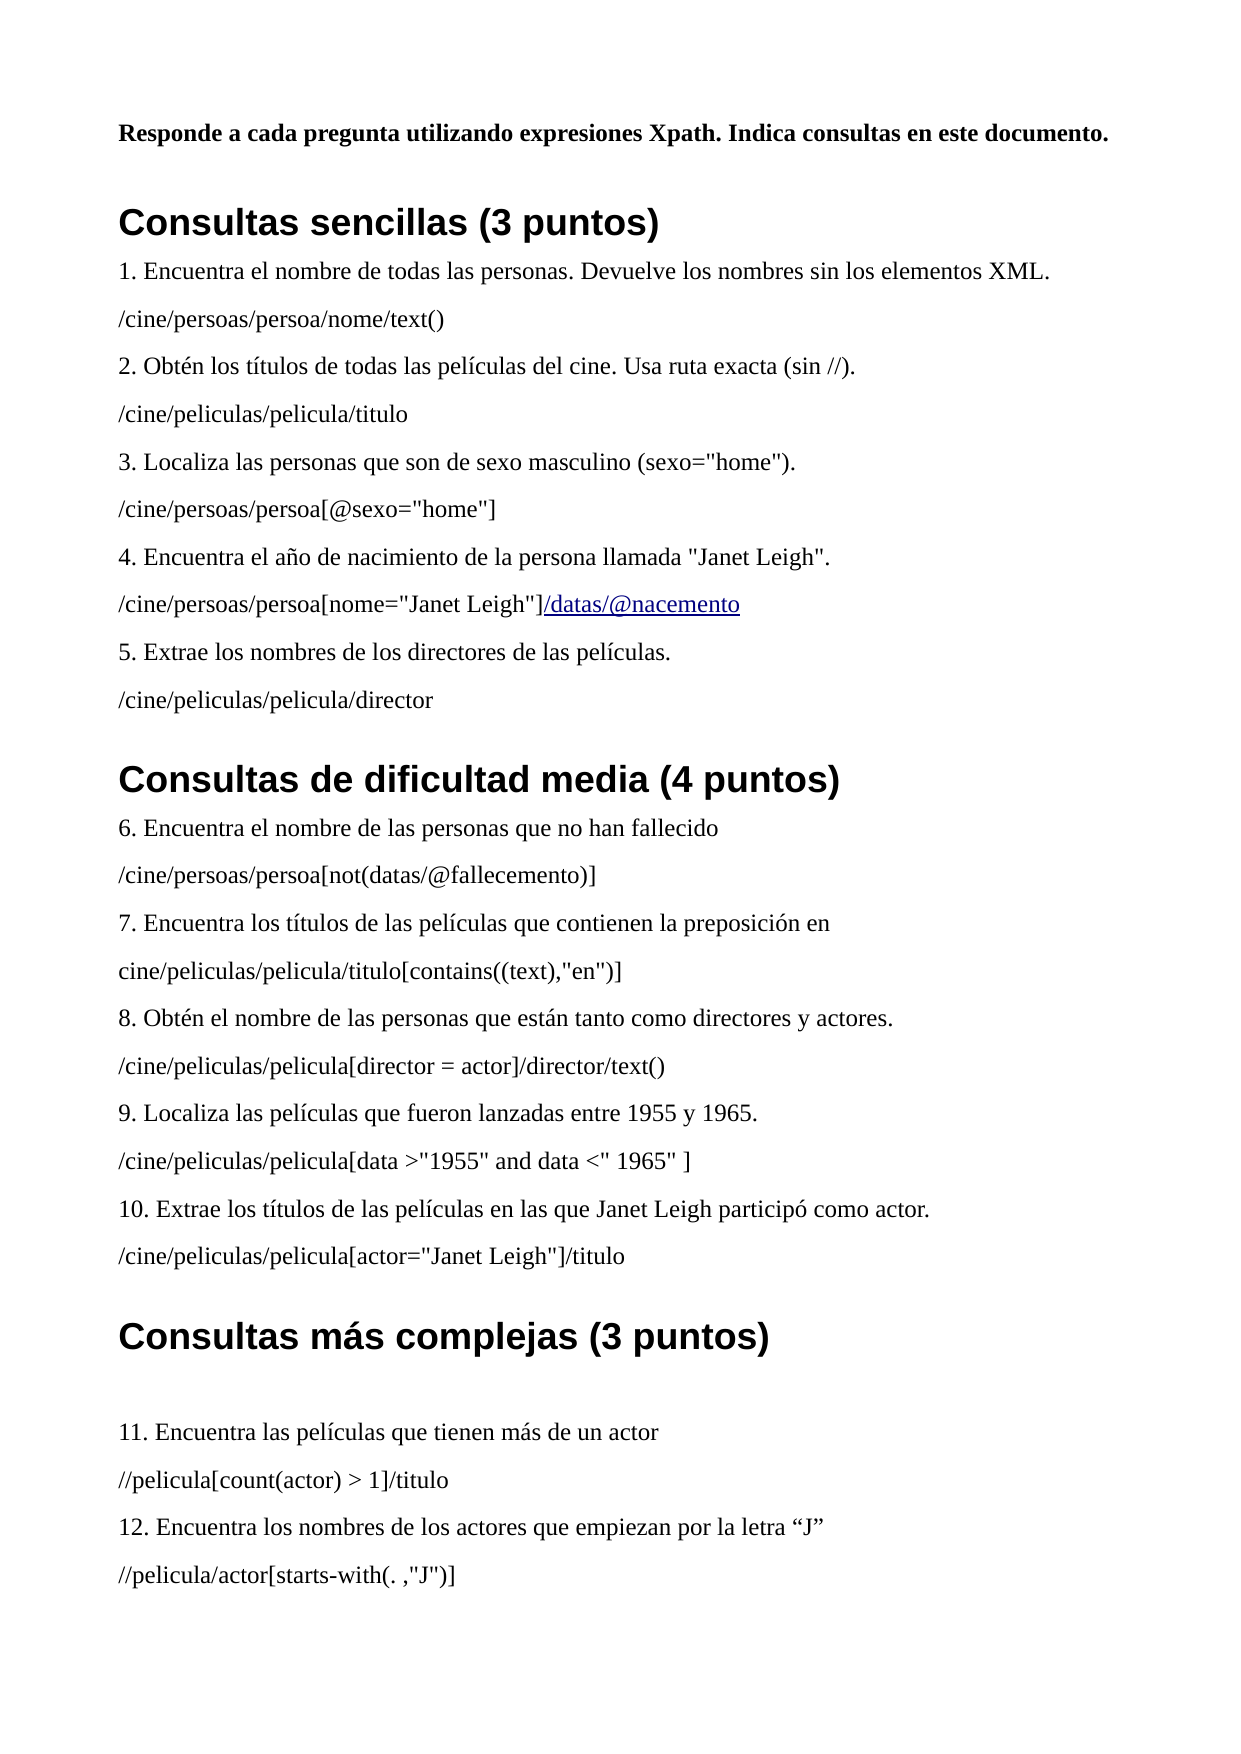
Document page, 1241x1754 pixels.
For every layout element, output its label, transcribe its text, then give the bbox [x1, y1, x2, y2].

text /cine/persoas/persoa[nome="Janet Leigh"]/datas/@nacemento [118, 589, 1122, 618]
text 12. Encuentra los nombres de los actores que empiezan por la letra “J” [118, 1512, 1122, 1541]
text 3. Localiza las personas que son de sexo masculino (sexo="home"). [118, 447, 1122, 475]
text 4. Encuentra el año de nacimiento de la persona llamada "Janet Leigh". [118, 542, 1122, 571]
text 11. Encuentra las películas que tienen más de un actor [118, 1417, 1122, 1446]
text /cine/persoas/persoa[not(datas/@fallecemento)] [118, 861, 1122, 889]
text 7. Encuentra los títulos de las películas que contienen la preposición en [118, 908, 1122, 937]
text /cine/peliculas/pelicula[actor="Janet Leigh"]/titulo [118, 1241, 1122, 1270]
text 8. Obtén el nombre de las personas que están tanto como directores y actores. [118, 1003, 1122, 1032]
text /cine/peliculas/pelicula[director = actor]/director/text() [118, 1051, 1122, 1080]
subtitle Consultas sencillas (3 puntos) [118, 201, 1122, 244]
subtitle Consultas más complejas (3 puntos) [118, 1314, 1122, 1357]
text Responde a cada pregunta utilizando expresiones Xpath. Indica consultas en este documento. [118, 118, 1122, 147]
subtitle Consultas de dificultad media (4 puntos) [118, 757, 1122, 800]
text /cine/persoas/persoa/nome/text() [118, 304, 1122, 333]
text 6. Encuentra el nombre de las personas que no han fallecido [118, 813, 1122, 842]
text 9. Localiza las películas que fueron lanzadas entre 1955 y 1965. [118, 1098, 1122, 1127]
text 1. Encuentra el nombre de todas las personas. Devuelve los nombres sin los elementos XML. [118, 256, 1122, 285]
text /cine/persoas/persoa[@sexo="home"] [118, 494, 1122, 523]
text //pelicula[count(actor) > 1]/titulo [118, 1465, 1122, 1493]
text //pelicula/actor[starts-with(. ,"J")] [118, 1560, 1122, 1589]
text 10. Extrae los títulos de las películas en las que Janet Leigh participó como actor. [118, 1194, 1122, 1222]
text /cine/peliculas/pelicula/director [118, 685, 1122, 713]
text /cine/peliculas/pelicula[data >"1955" and data <" 1965" ] [118, 1146, 1122, 1175]
text /cine/peliculas/pelicula/titulo [118, 399, 1122, 428]
text cine/peliculas/pelicula/titulo[contains((text),"en")] [118, 956, 1122, 984]
text 5. Extrae los nombres de los directores de las películas. [118, 637, 1122, 666]
text 2. Obtén los títulos de todas las películas del cine. Usa ruta exacta (sin //). [118, 351, 1122, 380]
